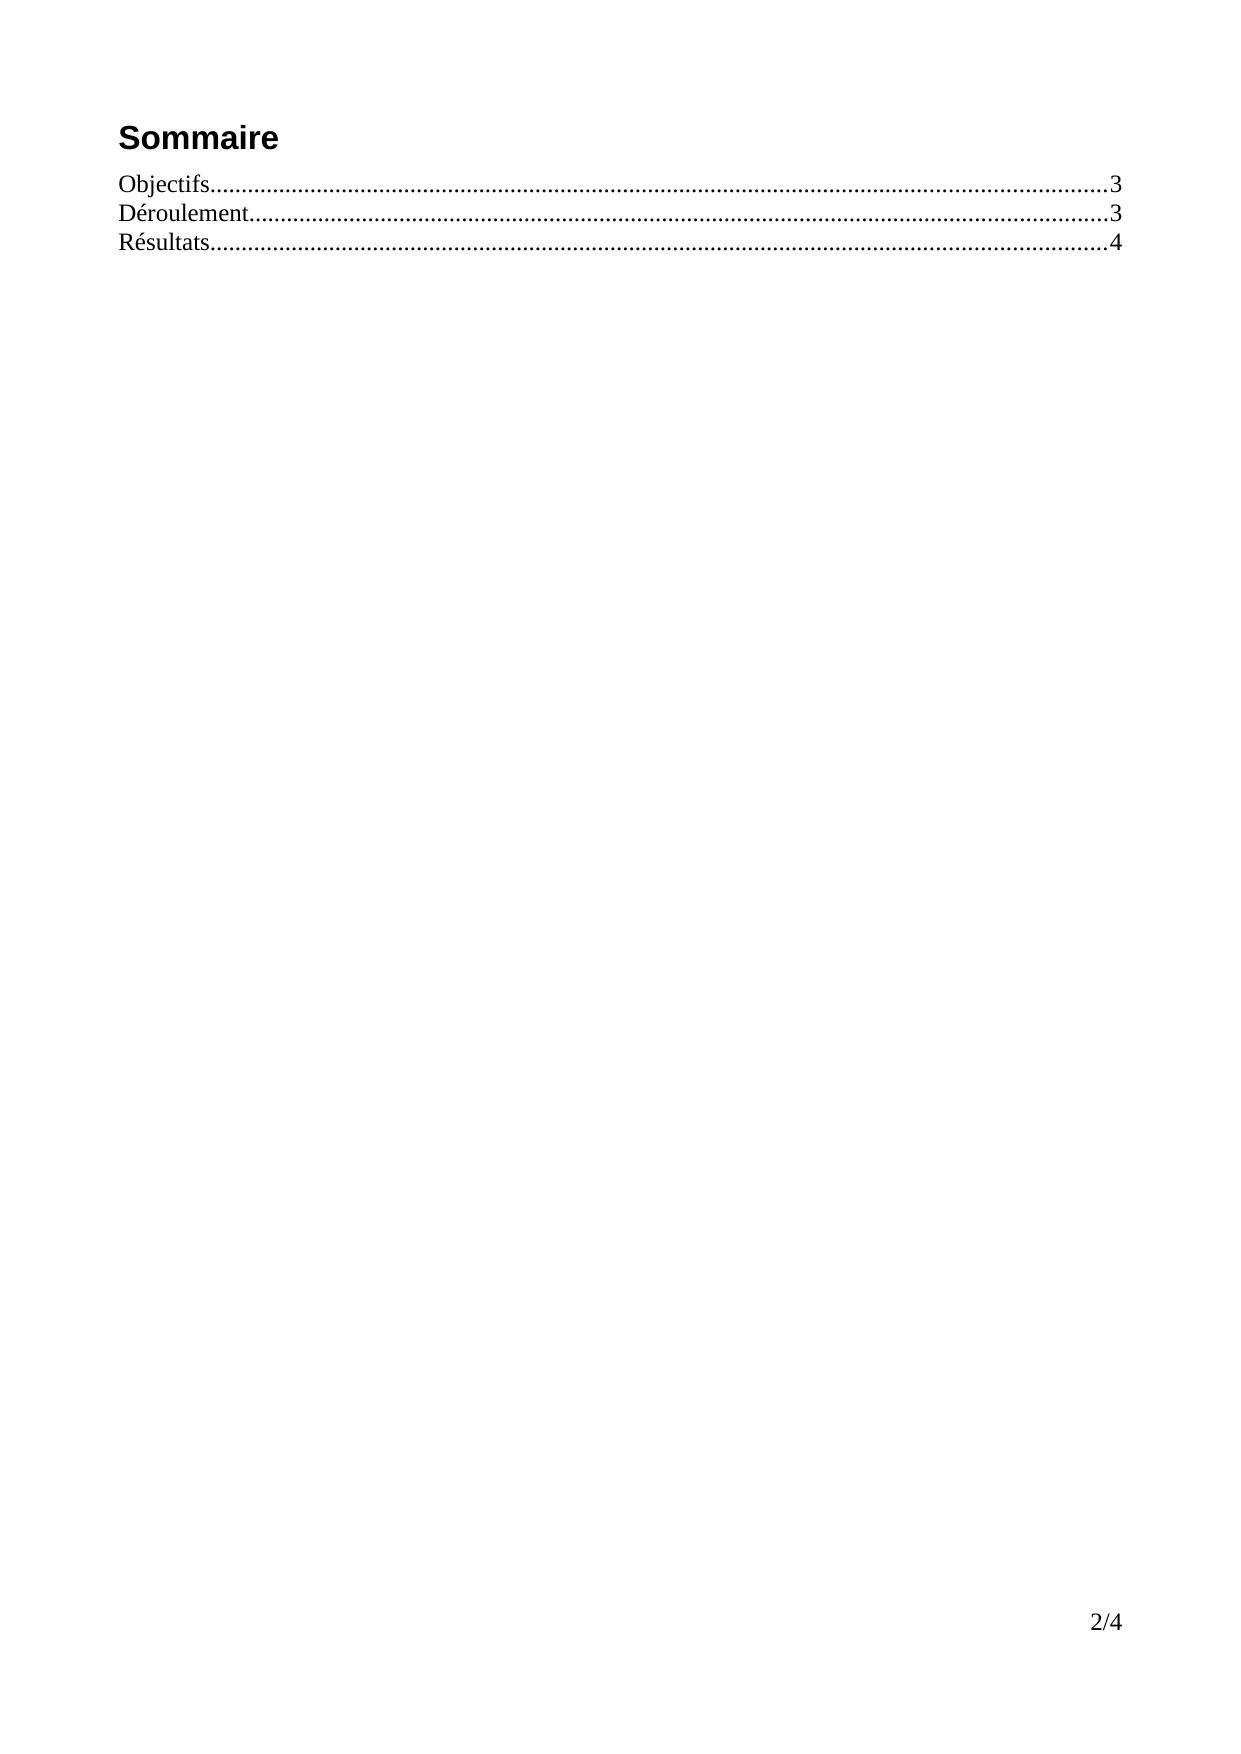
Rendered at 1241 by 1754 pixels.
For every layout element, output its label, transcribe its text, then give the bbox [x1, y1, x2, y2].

subtitle Sommaire [118, 118, 1122, 157]
text Résultats 4 [118, 227, 1122, 255]
text Déroulement 3 [118, 198, 1122, 227]
text Objectifs 3 [118, 169, 1122, 198]
